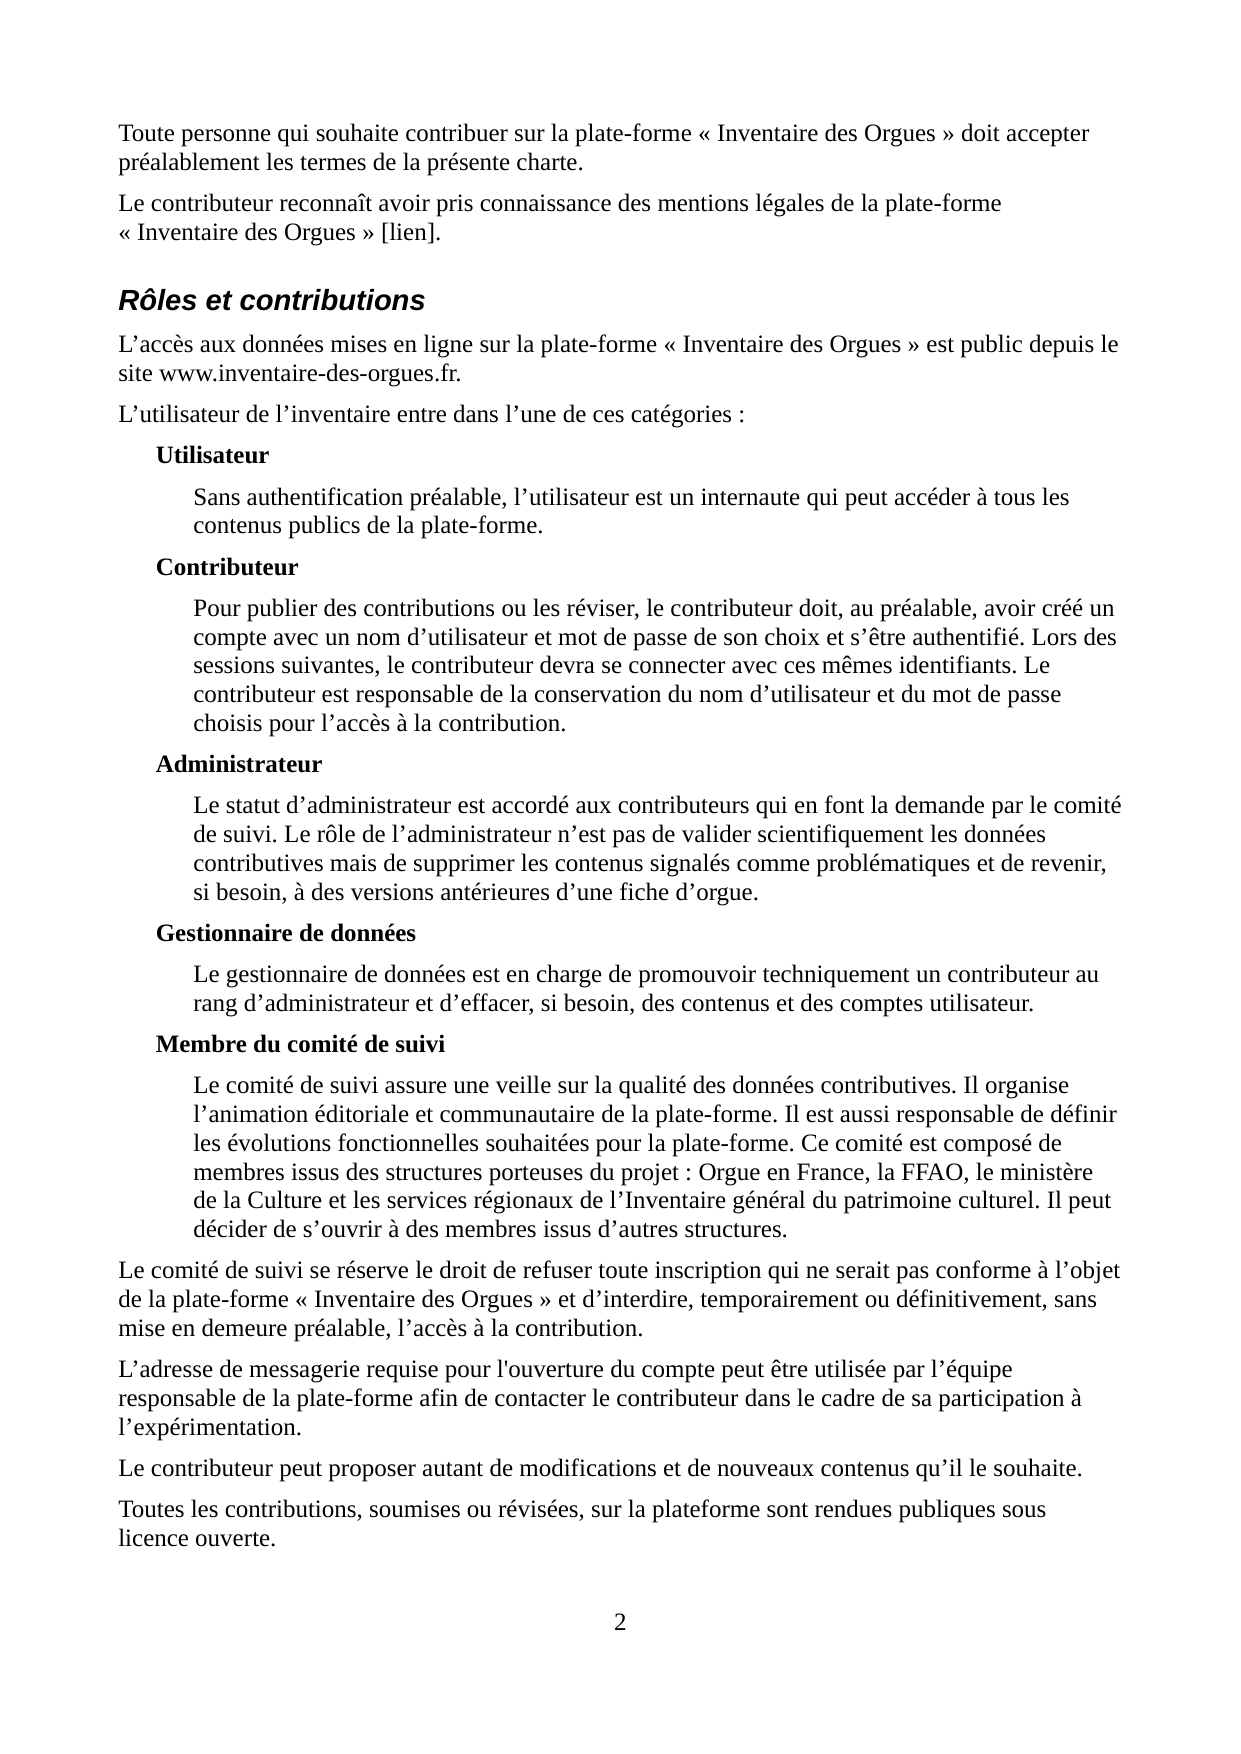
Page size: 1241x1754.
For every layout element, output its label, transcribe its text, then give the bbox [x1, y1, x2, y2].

text Toute personne qui souhaite contribuer sur la plate-forme « Inventaire des Orgues » doit accepter préalablement les termes de la présente charte. [118, 118, 1122, 176]
list Pour publier des contributions ou les réviser, le contributeur doit, au préalable, avoir créé un compte avec un nom d’utilisateur et mot de passe de son choix et s’être authentifié. Lors des sessions suivantes, le contributeur devra se connecter avec ces mêmes identifiants. Le contributeur est responsable de la conservation du nom d’utilisateur et du mot de passe choisis pour l’accès à la contribution. [118, 593, 1122, 737]
text Le contributeur peut proposer autant de modifications et de nouveaux contenus qu’il le souhaite. [118, 1453, 1122, 1482]
text L’utilisateur de l’inventaire entre dans l’une de ces catégories : [118, 399, 1122, 428]
list Le gestionnaire de données est en charge de promouvoir techniquement un contributeur au rang d’administrateur et d’effacer, si besoin, des contenus et des comptes utilisateur. [118, 959, 1122, 1017]
list Administrateur [118, 749, 1122, 778]
text Toutes les contributions, soumises ou révisées, sur la plateforme sont rendues publiques sous licence ouverte. [118, 1494, 1122, 1552]
list Le comité de suivi assure une veille sur la qualité des données contributives. Il organise l’animation éditoriale et communautaire de la plate-forme. Il est aussi responsable de définir les évolutions fonctionnelles souhaitées pour la plate-forme. Ce comité est composé de membres issus des structures porteuses du projet : Orgue en France, la FFAO, le ministère de la Culture et les services régionaux de l’Inventaire général du patrimoine culturel. Il peut décider de s’ouvrir à des membres issus d’autres structures. [118, 1070, 1122, 1243]
text L’accès aux données mises en ligne sur la plate-forme « Inventaire des Orgues » est public depuis le site www.inventaire-des-orgues.fr. [118, 329, 1122, 387]
list Le statut d’administrateur est accordé aux contributeurs qui en font la demande par le comité de suivi. Le rôle de l’administrateur n’est pas de valider scientifiquement les données contributives mais de supprimer les contenus signalés comme problématiques et de revenir, si besoin, à des versions antérieures d’une fiche d’orgue. [118, 790, 1122, 905]
list Gestionnaire de données [118, 918, 1122, 947]
list Sans authentification préalable, l’utilisateur est un internaute qui peut accéder à tous les contenus publics de la plate-forme. [118, 482, 1122, 539]
text Le contributeur reconnaît avoir pris connaissance des mentions légales de la plate-forme « Inventaire des Orgues » [lien]. [118, 188, 1122, 246]
list Contributeur [118, 552, 1122, 580]
text L’adresse de messagerie requise pour l'ouverture du compte peut être utilisée par l’équipe responsable de la plate-forme afin de contacter le contributeur dans le cadre de sa participation à l’expérimentation. [118, 1354, 1122, 1440]
text Le comité de suivi se réserve le droit de refuser toute inscription qui ne serait pas conforme à l’objet de la plate-forme « Inventaire des Orgues » et d’interdire, temporairement ou définitivement, sans mise en demeure préalable, l’accès à la contribution. [118, 1255, 1122, 1342]
list Utilisateur [118, 440, 1122, 469]
list Membre du comité de suivi [118, 1029, 1122, 1058]
subtitle Rôles et contributions [118, 283, 1122, 317]
